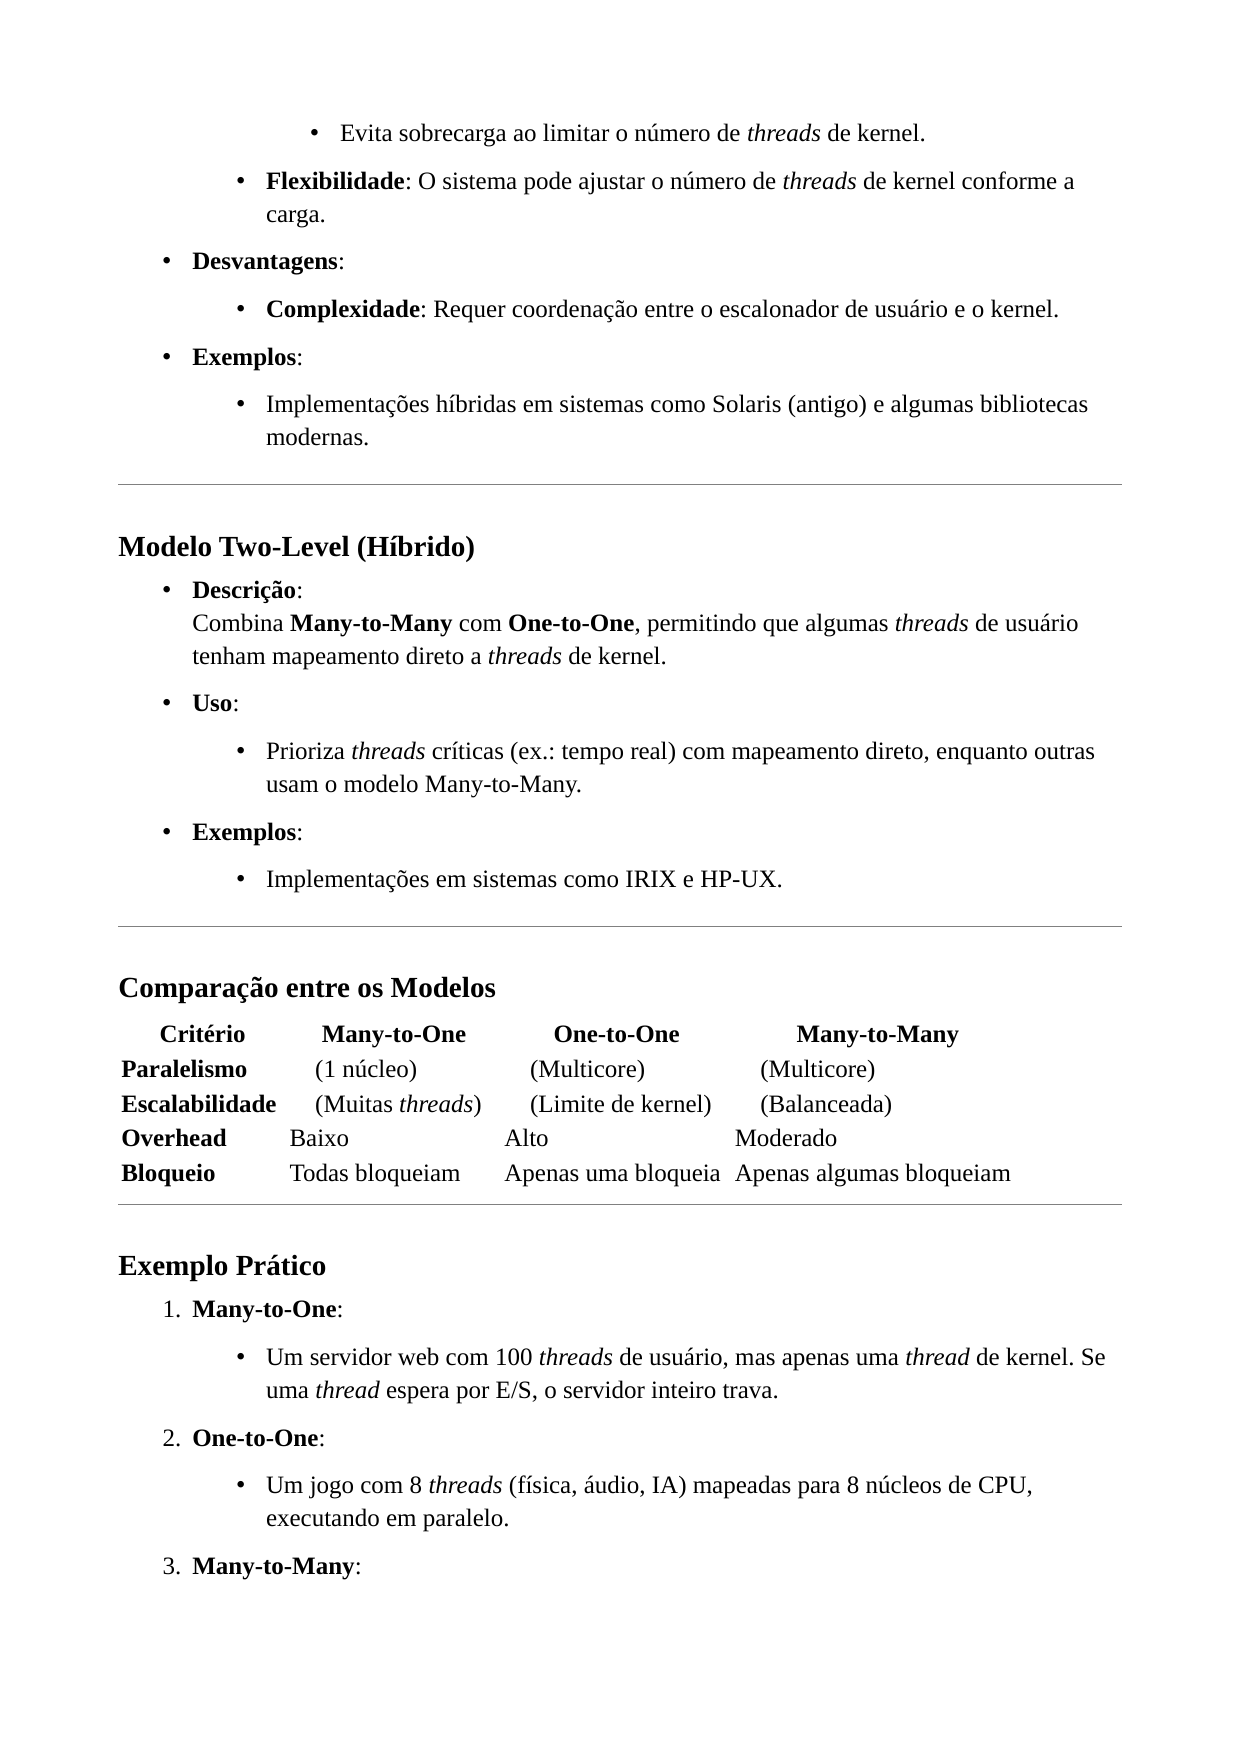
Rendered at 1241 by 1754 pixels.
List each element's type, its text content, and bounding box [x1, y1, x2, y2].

table_cell ✅ (Balanceada) [732, 1086, 1024, 1120]
list Uso: [162, 688, 1122, 717]
table_header Many-to-Many [732, 1017, 1024, 1051]
list Implementações em sistemas como IRIX e HP-UX. [236, 864, 1122, 893]
table_cell ✅ (Multicore) [732, 1051, 1024, 1086]
table_header One-to-One [501, 1017, 732, 1051]
list Desvantagens: [162, 246, 1122, 275]
table_cell Apenas algumas bloqueiam [732, 1155, 1024, 1189]
table_cell Apenas uma bloqueia [501, 1155, 732, 1189]
list One-to-One: [162, 1423, 1122, 1451]
list Implementações híbridas em sistemas como Solaris (antigo) e algumas bibliotecas modernas. [236, 389, 1122, 451]
table_cell Escalabilidade [118, 1086, 286, 1120]
list Flexibilidade: O sistema pode ajustar o número de threads de kernel conforme a carga. [236, 166, 1122, 227]
subtitle Comparação entre os Modelos [118, 971, 1122, 1004]
table_cell ✅ (Multicore) [501, 1051, 732, 1086]
table_cell Overhead [118, 1120, 286, 1155]
subtitle Exemplo Prático [118, 1248, 1122, 1282]
table_cell ✅ (Muitas threads) [286, 1086, 501, 1120]
list Exemplos: [162, 817, 1122, 845]
list Descrição: Combina Many-to-Many com One-to-One, permitindo que algumas threads de usuário tenham mapeamento direto a threads de kernel. [162, 575, 1122, 669]
table_cell ❌ (Limite de kernel) [501, 1086, 732, 1120]
list Exemplos: [162, 342, 1122, 370]
list Evita sobrecarga ao limitar o número de threads de kernel. [310, 118, 1122, 147]
table_cell Alto [501, 1120, 732, 1155]
table_cell Todas bloqueiam [286, 1155, 501, 1189]
table_header Critério [118, 1017, 286, 1051]
table_cell Moderado [732, 1120, 1024, 1155]
table_cell Bloqueio [118, 1155, 286, 1189]
list Many-to-One: [162, 1294, 1122, 1323]
subtitle Modelo Two-Level (Híbrido) [118, 529, 1122, 562]
list Um servidor web com 100 threads de usuário, mas apenas uma thread de kernel. Se uma thread espera por E/S, o servidor inteiro trava. [236, 1342, 1122, 1404]
table_header Many-to-One [286, 1017, 501, 1051]
list Um jogo com 8 threads (física, áudio, IA) mapeadas para 8 núcleos de CPU, executando em paralelo. [236, 1470, 1122, 1532]
table_cell Baixo [286, 1120, 501, 1155]
list Prioriza threads críticas (ex.: tempo real) com mapeamento direto, enquanto outras usam o modelo Many-to-Many. [236, 736, 1122, 798]
list Many-to-Many: [162, 1551, 1122, 1580]
list Complexidade: Requer coordenação entre o escalonador de usuário e o kernel. [236, 294, 1122, 323]
table_cell Paralelismo [118, 1051, 286, 1086]
table_cell ❌ (1 núcleo) [286, 1051, 501, 1086]
